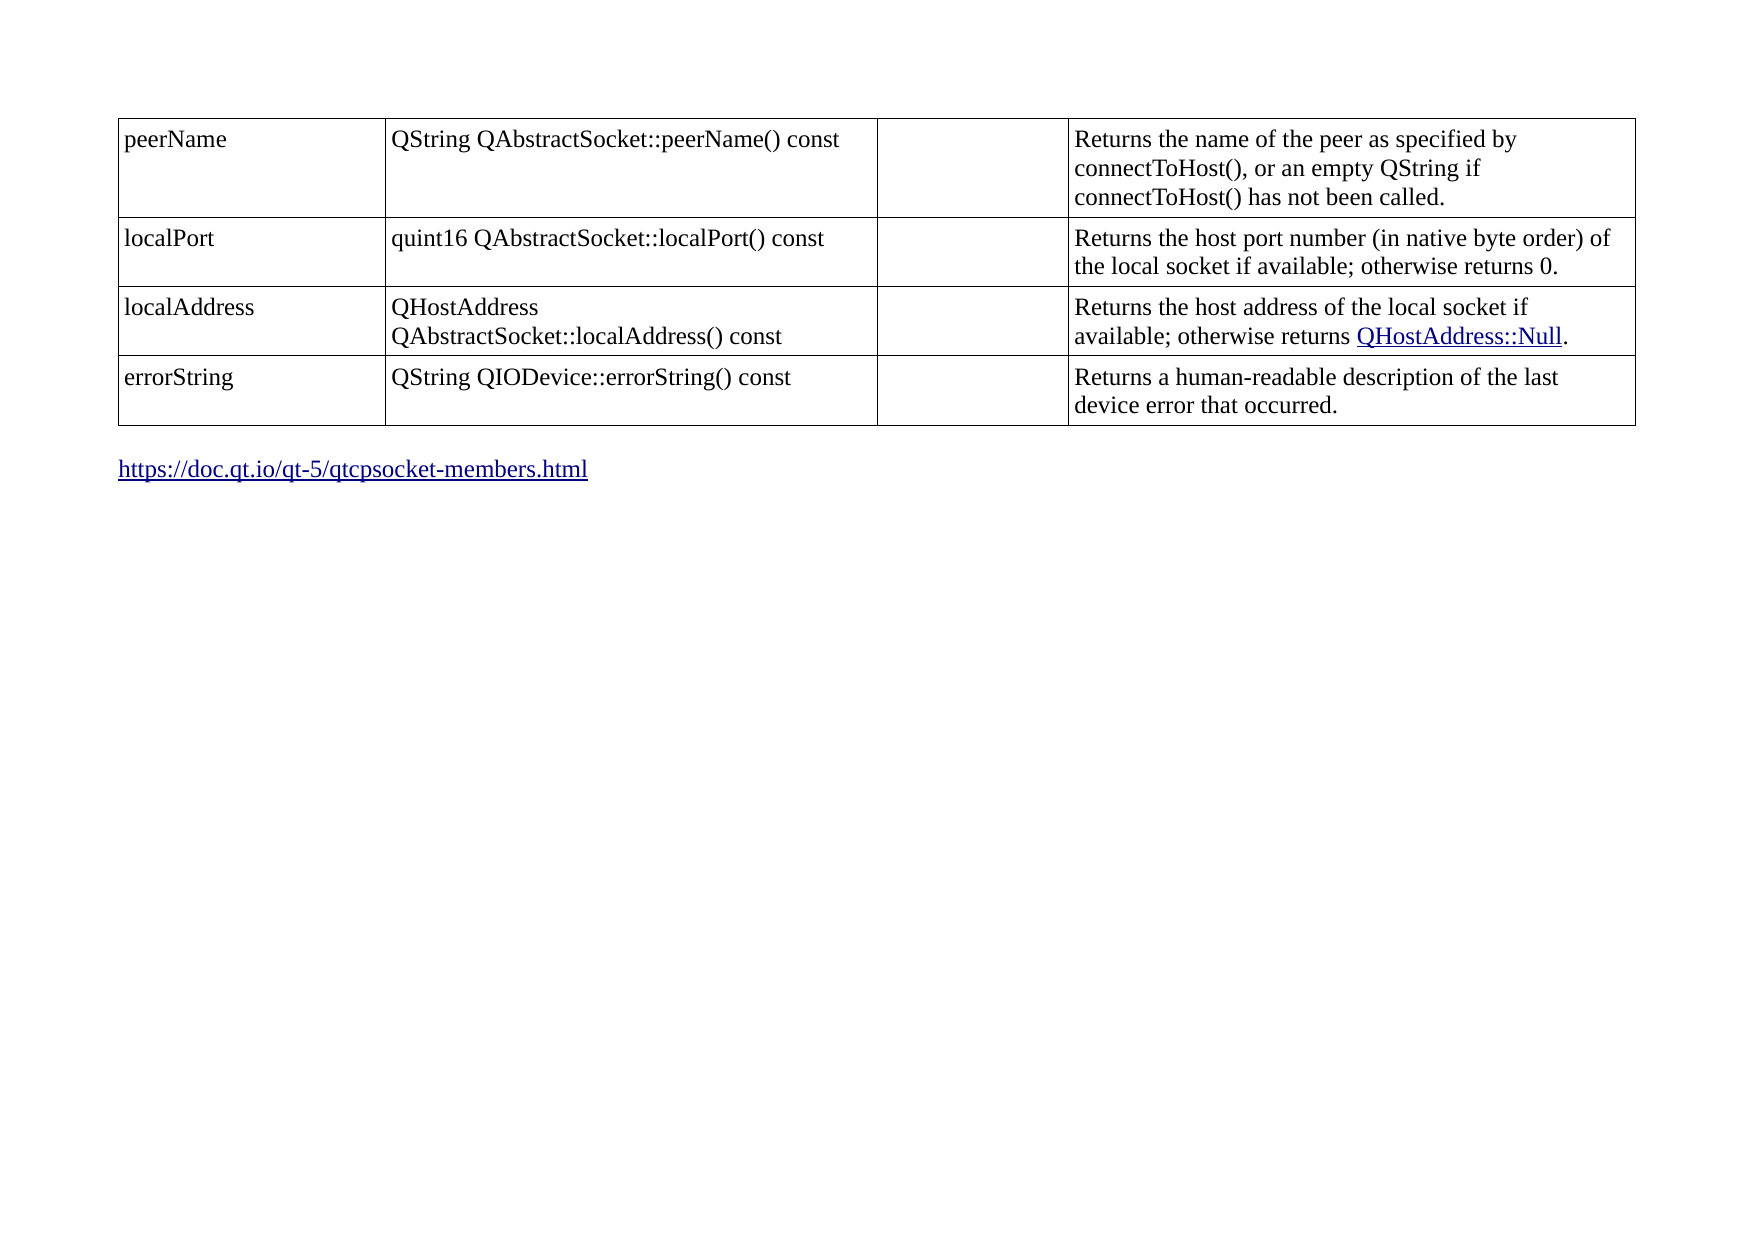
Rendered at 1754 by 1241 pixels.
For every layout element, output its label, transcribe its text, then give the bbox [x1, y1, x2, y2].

table_cell Returns the host port number (in native byte order) of the local socket if available; otherwise returns 0. [1069, 218, 1635, 286]
table_cell Returns the name of the peer as specified by connectToHost(), or an empty QString if connectToHost() has not been called. [1069, 119, 1635, 216]
table_cell localPort [119, 218, 385, 286]
table_cell peerName [119, 119, 385, 216]
table_cell localAddress [119, 287, 385, 355]
table_cell QString QIODevice::errorString() const [386, 356, 877, 425]
table_cell QString QAbstractSocket::peerName() const [386, 119, 877, 216]
table_cell Returns the host address of the local socket if available; otherwise returns QHostAddress::Null. [1069, 287, 1635, 355]
table_cell Returns a human-readable description of the last device error that occurred. [1069, 356, 1635, 425]
table_cell [878, 218, 1068, 286]
table_cell [878, 119, 1068, 216]
table_cell errorString [119, 356, 385, 425]
table_cell [878, 287, 1068, 355]
table_cell QHostAddress QAbstractSocket::localAddress() const [386, 287, 877, 355]
table_cell [878, 356, 1068, 425]
text https://doc.qt.io/qt-5/qtcpsocket-members.html [118, 454, 1636, 483]
table_cell quint16 QAbstractSocket::localPort() const [386, 218, 877, 286]
